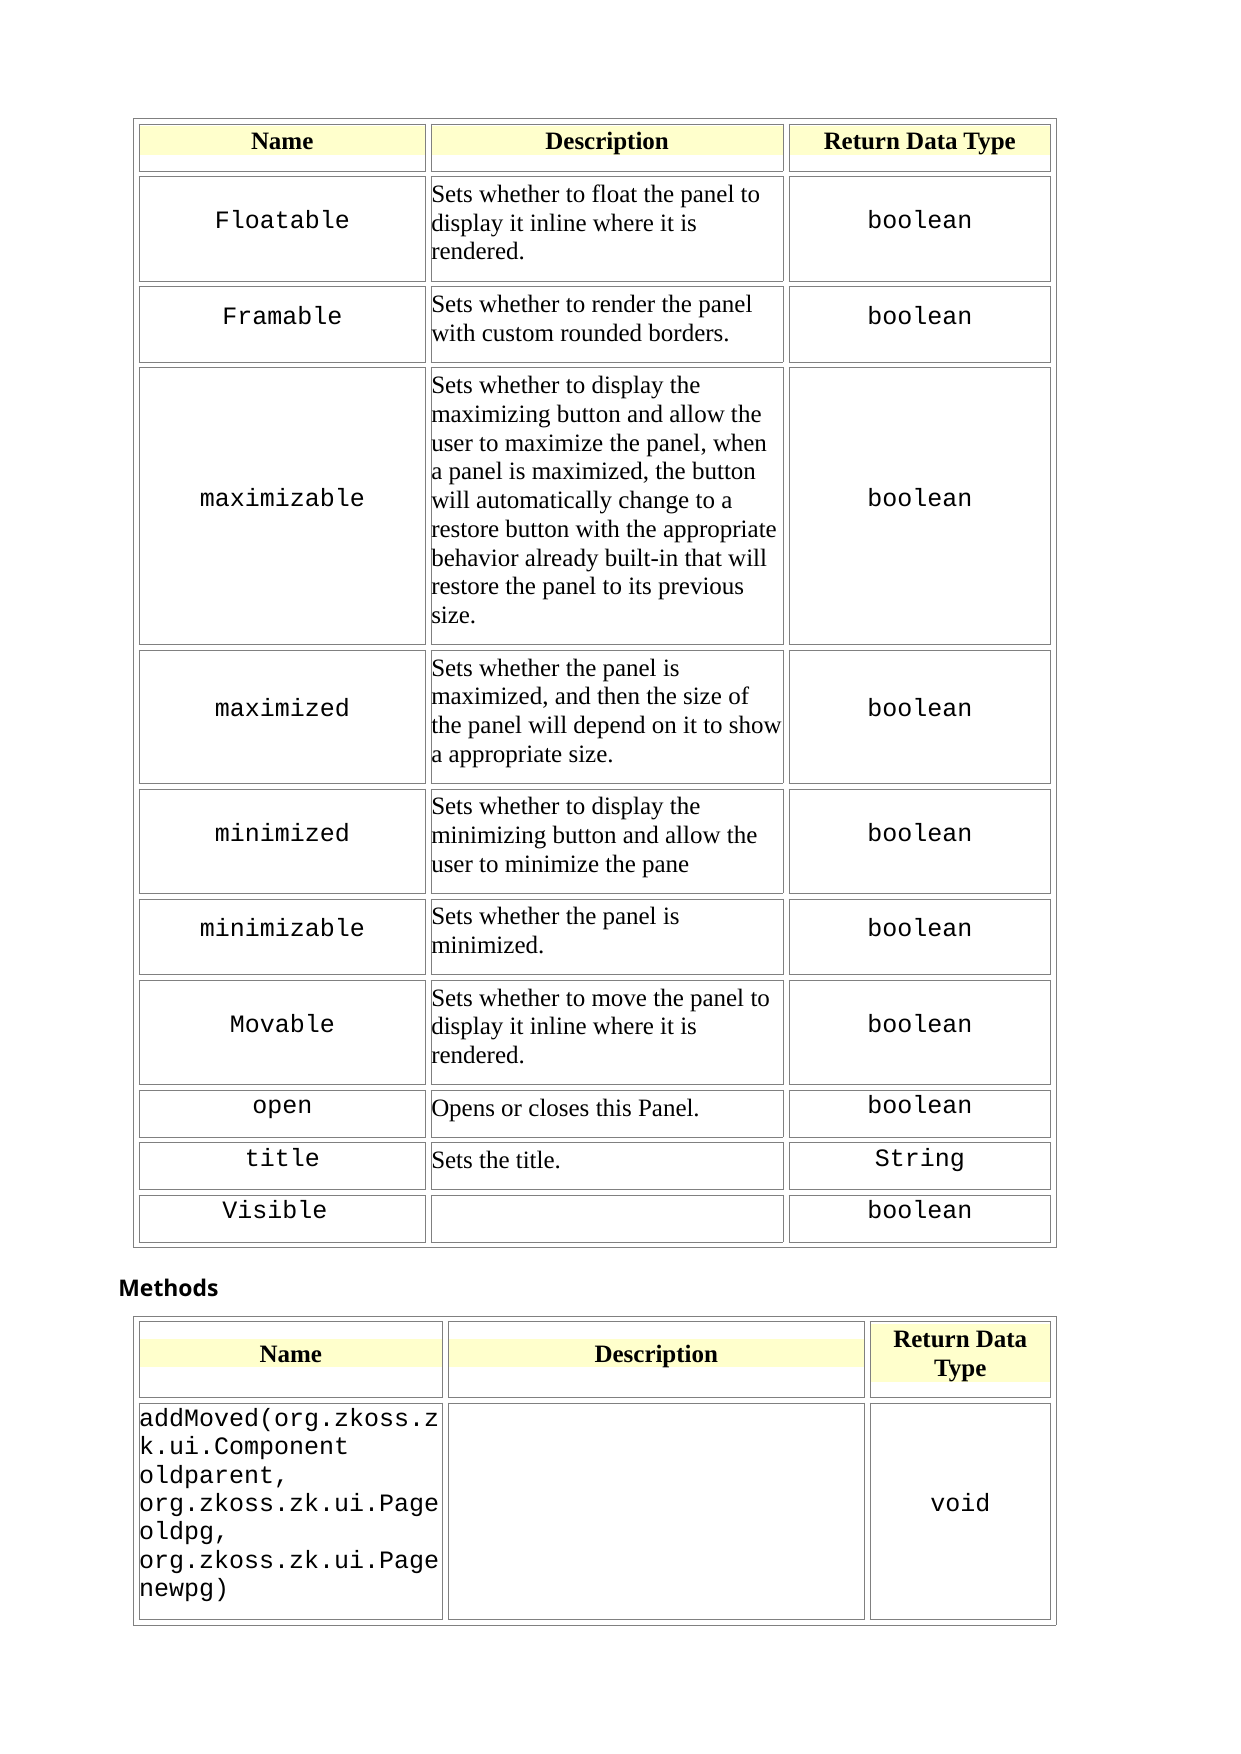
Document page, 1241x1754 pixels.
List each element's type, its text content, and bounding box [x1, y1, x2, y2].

table_cell Sets whether to float the panel to display it inline where it is rendered. [428, 171, 786, 281]
table_cell Sets whether to move the panel to display it inline where it is rendered. [428, 974, 786, 1084]
table_cell Framable [136, 281, 428, 362]
subtitle Methods [118, 1272, 1122, 1303]
table_header Description [428, 119, 786, 171]
table_cell maximized [136, 644, 428, 783]
table_header Return Data Type [786, 119, 1053, 171]
table_cell boolean [786, 281, 1053, 362]
table_cell Sets the title. [428, 1137, 786, 1189]
table_cell boolean [786, 1189, 1053, 1242]
table_cell Sets whether to display the minimizing button and allow the user to minimize the pane [428, 783, 786, 893]
table_cell Visible [136, 1189, 428, 1242]
table_cell boolean [786, 893, 1053, 974]
table_cell [445, 1397, 867, 1619]
table_cell Movable [136, 974, 428, 1084]
table_cell Sets whether to display the maximizing button and allow the user to maximize the panel, when a panel is maximized, the button will automatically change to a restore button with the appropriate behavior already built-in that will restore the panel to its previous size. [428, 362, 786, 644]
table_cell boolean [786, 362, 1053, 644]
table_cell Sets whether the panel is minimized. [428, 893, 786, 974]
table_cell Floatable [136, 171, 428, 281]
table_cell addMoved(org.zkoss.zk.ui.Component oldparent, org.zkoss.zk.ui.Page oldpg, org.zkoss.zk.ui.Page newpg) [136, 1397, 445, 1619]
table_cell String [786, 1137, 1053, 1189]
table_cell boolean [786, 1084, 1053, 1137]
table_header Name [136, 119, 428, 171]
table_cell boolean [786, 974, 1053, 1084]
table_cell minimized [136, 783, 428, 893]
table_cell [428, 1189, 786, 1242]
table_cell Opens or closes this Panel. [428, 1084, 786, 1137]
table_cell boolean [786, 783, 1053, 893]
table_cell boolean [786, 644, 1053, 783]
table_header Description [445, 1317, 867, 1397]
table_header Return Data Type [867, 1317, 1053, 1397]
table_cell minimizable [136, 893, 428, 974]
table_cell void [867, 1397, 1053, 1619]
table_header Name [136, 1317, 445, 1397]
table_cell boolean [786, 171, 1053, 281]
table_cell Sets whether the panel is maximized, and then the size of the panel will depend on it to show a appropriate size. [428, 644, 786, 783]
table_cell Sets whether to render the panel with custom rounded borders. [428, 281, 786, 362]
table_cell title [136, 1137, 428, 1189]
table_cell open [136, 1084, 428, 1137]
table_cell [449, 1404, 864, 1619]
table_cell [432, 1196, 783, 1242]
table_cell maximizable [136, 362, 428, 644]
